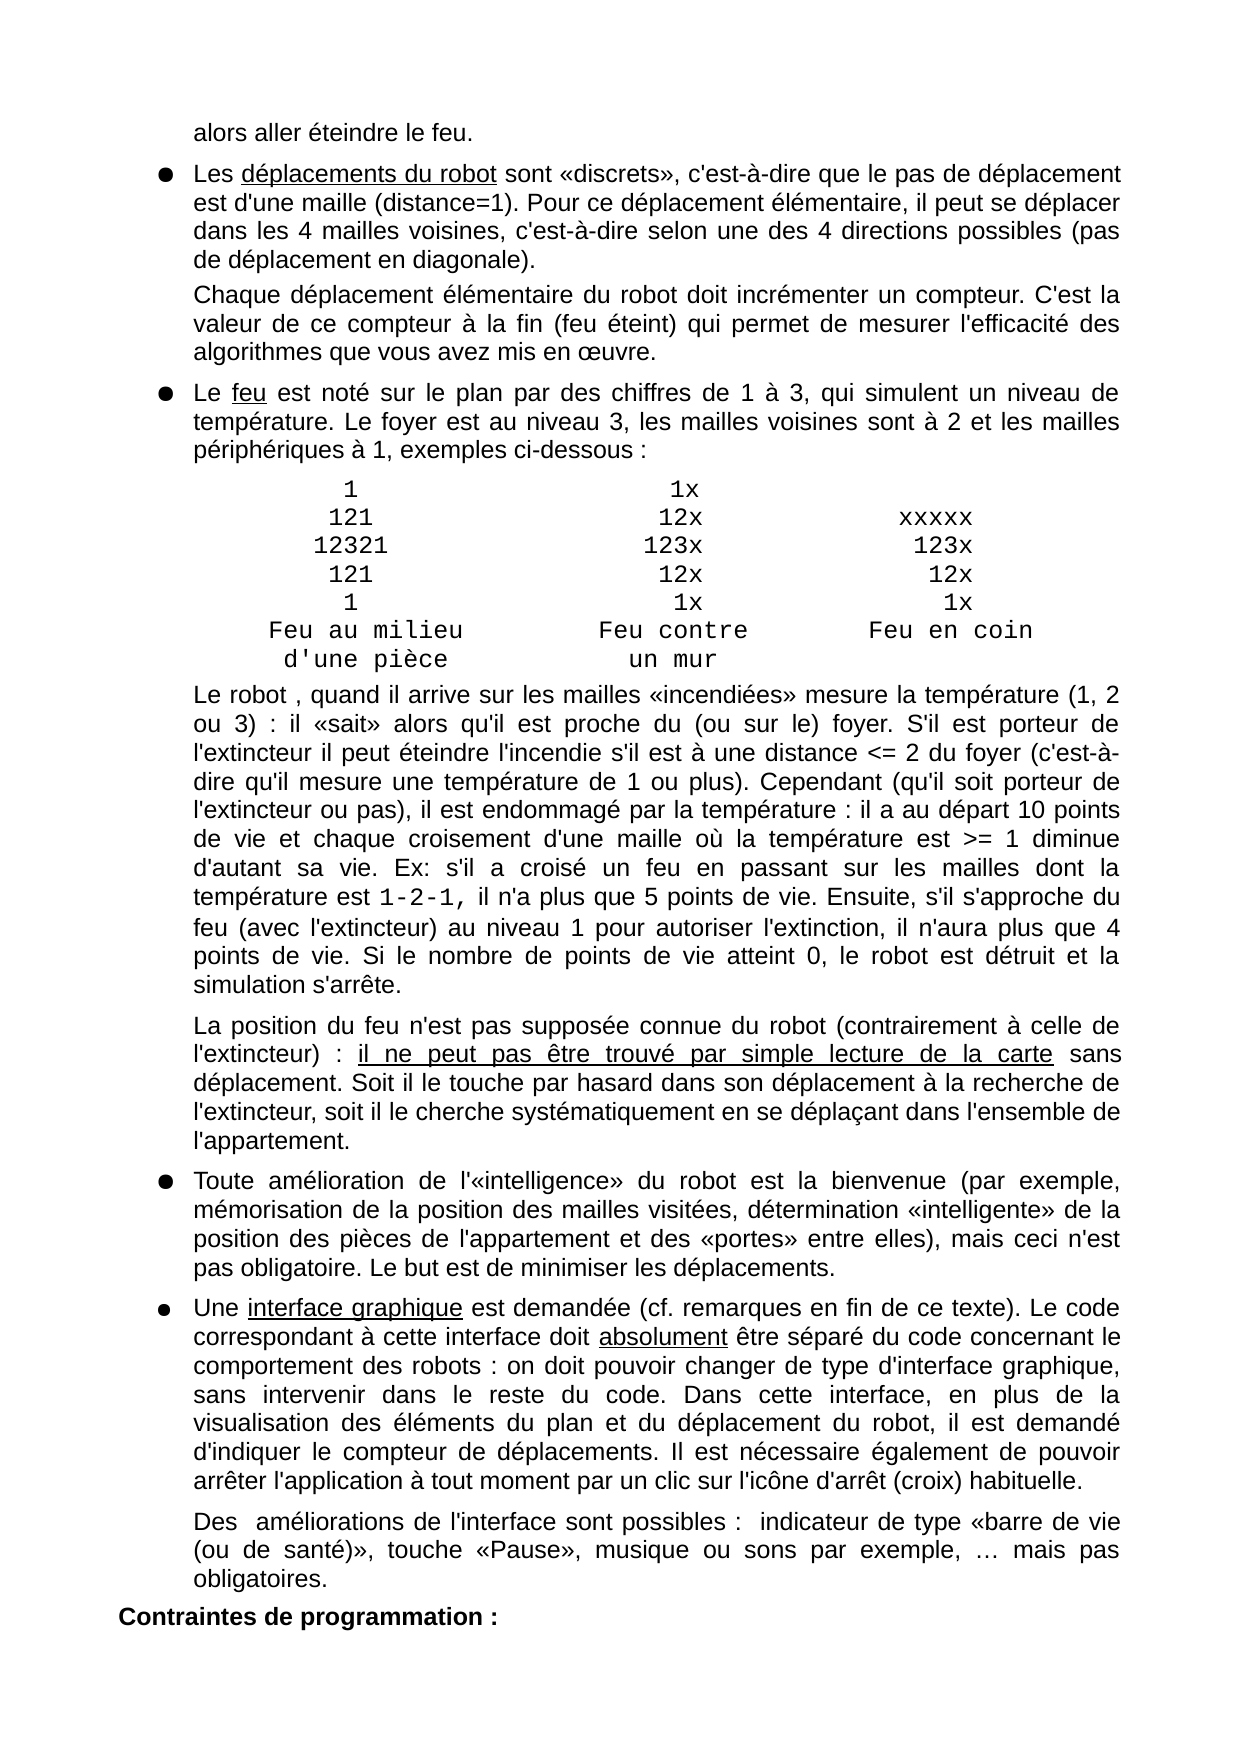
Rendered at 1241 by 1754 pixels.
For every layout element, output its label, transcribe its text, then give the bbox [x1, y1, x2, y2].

list 121 12x xxxxx [156, 504, 1122, 533]
list Feu au milieu Feu contre Feu en coin [231, 618, 1122, 646]
list Une interface graphique est demandée (cf. remarques en fin de ce texte). Le code correspondant à cette interface doit absolument être séparé du code concernant le comportement des robots : on doit pouvoir changer de type d'interface graphique, sans intervenir dans le reste du code. Dans cette interface, en plus de la visualisation des éléments du plan et du déplacement du robot, il est demandé d'indiquer le compteur de déplacements. Il est nécessaire également de pouvoir arrêter l'application à tout moment par un clic sur l'icône d'arrêt (croix) habituelle. [156, 1293, 1122, 1494]
list Chaque déplacement élémentaire du robot doit incrémenter un compteur. C'est la valeur de ce compteur à la fin (feu éteint) qui permet de mesurer l'efficacité des algorithmes que vous avez mis en œuvre. [156, 280, 1122, 366]
list Toute amélioration de l'«intelligence» du robot est la bienvenue (par exemple, mémorisation de la position des mailles visitées, détermination «intelligente» de la position des pièces de l'appartement et des «portes» entre elles), mais ceci n'est pas obligatoire. Le but est de minimiser les déplacements. [156, 1166, 1122, 1281]
list d'une pièce un mur [231, 646, 1122, 674]
list 1 1x 1x [156, 589, 1122, 618]
text Contraintes de programmation : [118, 1602, 1122, 1630]
list Le robot , quand il arrive sur les mailles «incendiées» mesure la température (1, 2 ou 3) : il «sait» alors qu'il est proche du (ou sur le) foyer. S'il est porteur de l'extincteur il peut éteindre l'incendie s'il est à une distance <= 2 du foyer (c'est-à-dire qu'il mesure une température de 1 ou plus). Cependant (qu'il soit porteur de l'extincteur ou pas), il est endommagé par la température : il a au départ 10 points de vie et chaque croisement d'une maille où la température est >= 1 diminue d'autant sa vie. Ex: s'il a croisé un feu en passant sur les mailles dont la température est 1-2-1, il n'a plus que 5 points de vie. Ensuite, s'il s'approche du feu (avec l'extincteur) au niveau 1 pour autoriser l'extinction, il n'aura plus que 4 points de vie. Si le nombre de points de vie atteint 0, le robot est détruit et la simulation s'arrête. [156, 680, 1122, 999]
list Des améliorations de l'interface sont possibles : indicateur de type «barre de vie (ou de santé)», touche «Pause», musique ou sons par exemple, … mais pas obligatoires. [156, 1506, 1122, 1593]
list La position du feu n'est pas supposée connue du robot (contrairement à celle de l'extincteur) : il ne peut pas être trouvé par simple lecture de la carte sans déplacement. Soit il le touche par hasard dans son déplacement à la recherche de l'extincteur, soit il le cherche systématiquement en se déplaçant dans l'ensemble de l'appartement. [156, 1011, 1122, 1154]
list 12321 123x 123x [156, 533, 1122, 561]
list Les déplacements du robot sont «discrets», c'est-à-dire que le pas de déplacement est d'une maille (distance=1). Pour ce déplacement élémentaire, il peut se déplacer dans les 4 mailles voisines, c'est-à-dire selon une des 4 directions possibles (pas de déplacement en diagonale). [156, 159, 1122, 274]
list 121 12x 12x [156, 561, 1122, 589]
list Le feu est noté sur le plan par des chiffres de 1 à 3, qui simulent un niveau de température. Le foyer est au niveau 3, les mailles voisines sont à 2 et les mailles périphériques à 1, exemples ci-dessous : [156, 378, 1122, 464]
list alors aller éteindre le feu. [156, 118, 1122, 147]
list 1 1x [156, 476, 1122, 504]
